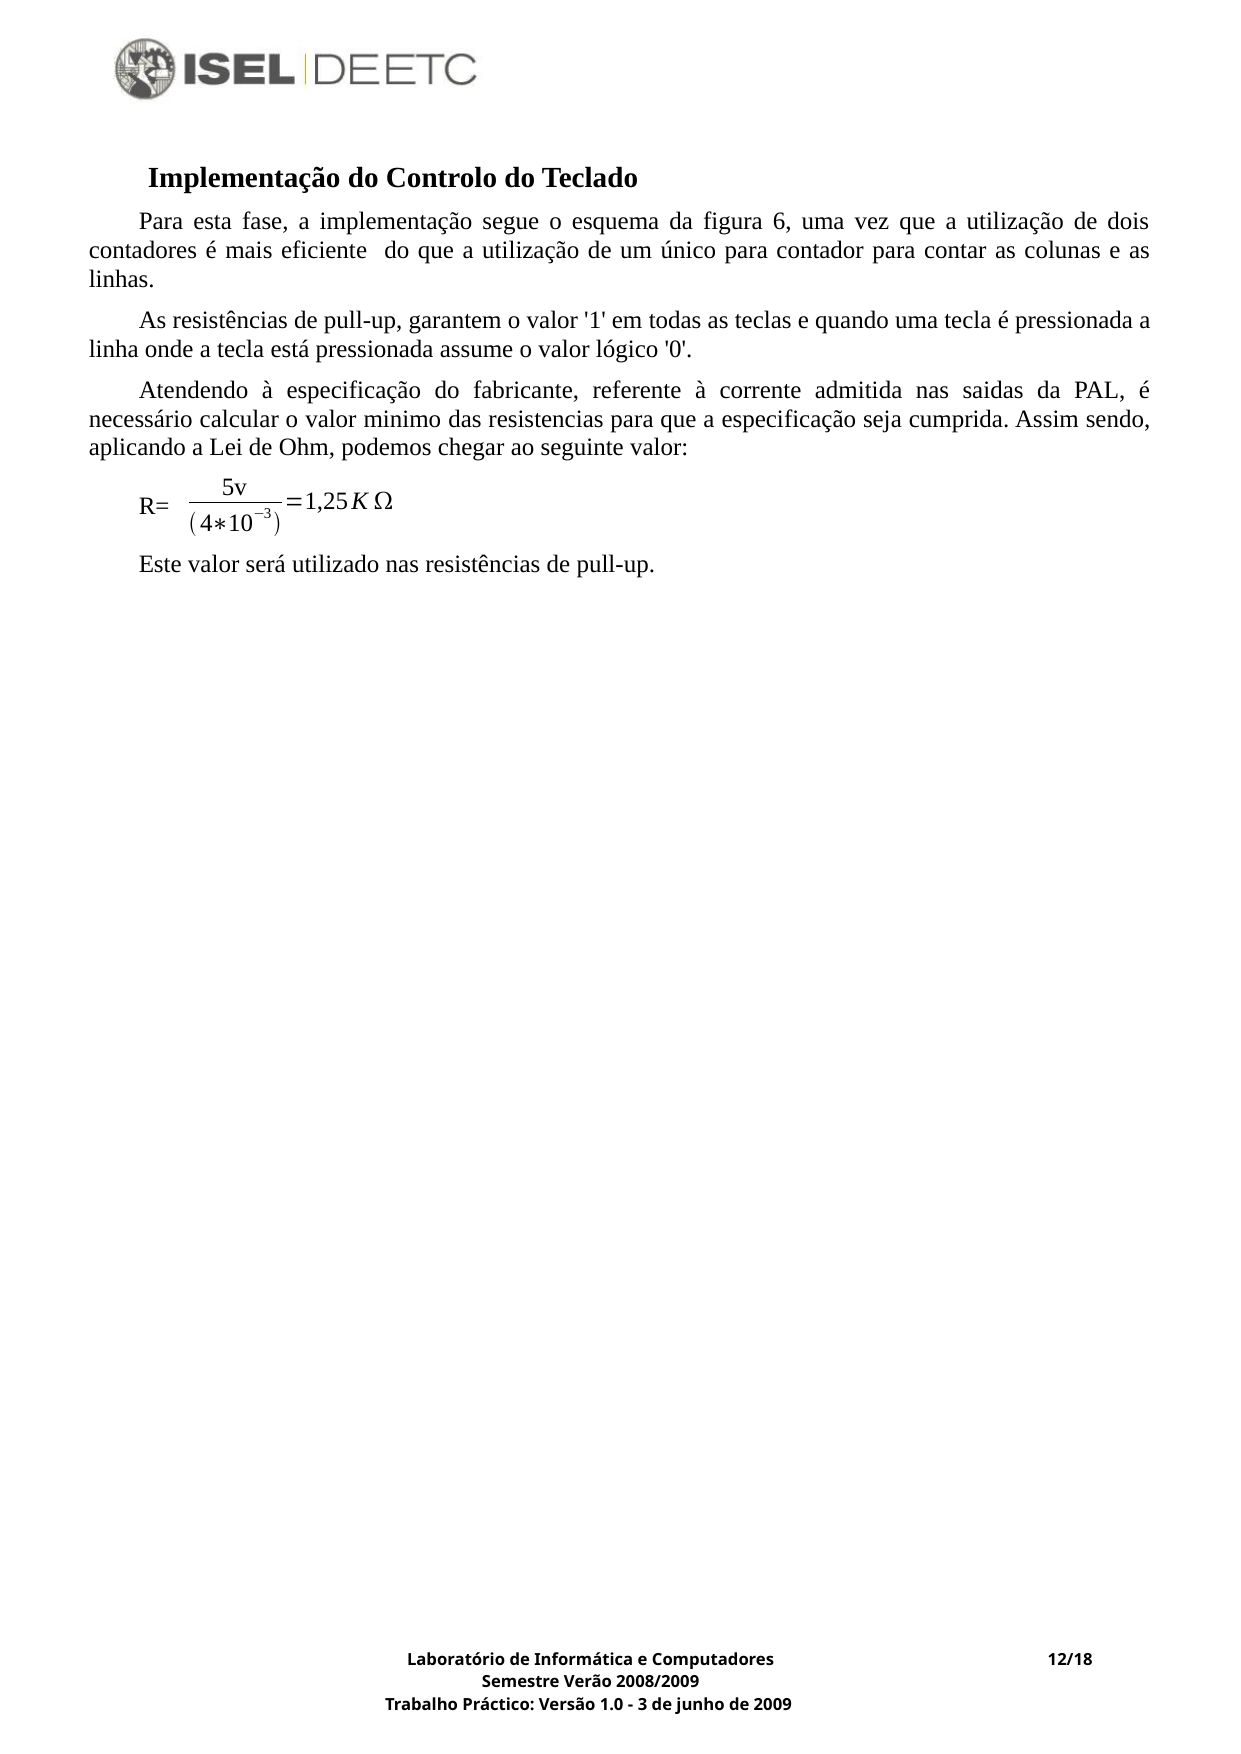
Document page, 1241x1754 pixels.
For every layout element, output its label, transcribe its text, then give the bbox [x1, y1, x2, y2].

text Este valor será utilizado nas resistências de pull-up. [88, 549, 1152, 578]
text Atendendo à especificação do fabricante, referente à corrente admitida nas saidas da PAL, é necessário calcular o valor minimo das resistencias para que a especificação seja cumprida. Assim sendo, aplicando a Lei de Ohm, podemos chegar ao seguinte valor: [88, 375, 1152, 461]
picture [105, 24, 507, 125]
text R= [88, 474, 1152, 537]
text Para esta fase, a implementação segue o esquema da figura 6, uma vez que a utilização de dois contadores é mais eficiente do que a utilização de um único para contador para contar as colunas e as linhas. [88, 206, 1152, 292]
text As resistências de pull-up, garantem o valor '1' em todas as teclas e quando uma tecla é pressionada a linha onde a tecla está pressionada assume o valor lógico '0'. [88, 305, 1152, 362]
subtitle Implementação do Controlo do Teclado [88, 160, 1152, 194]
